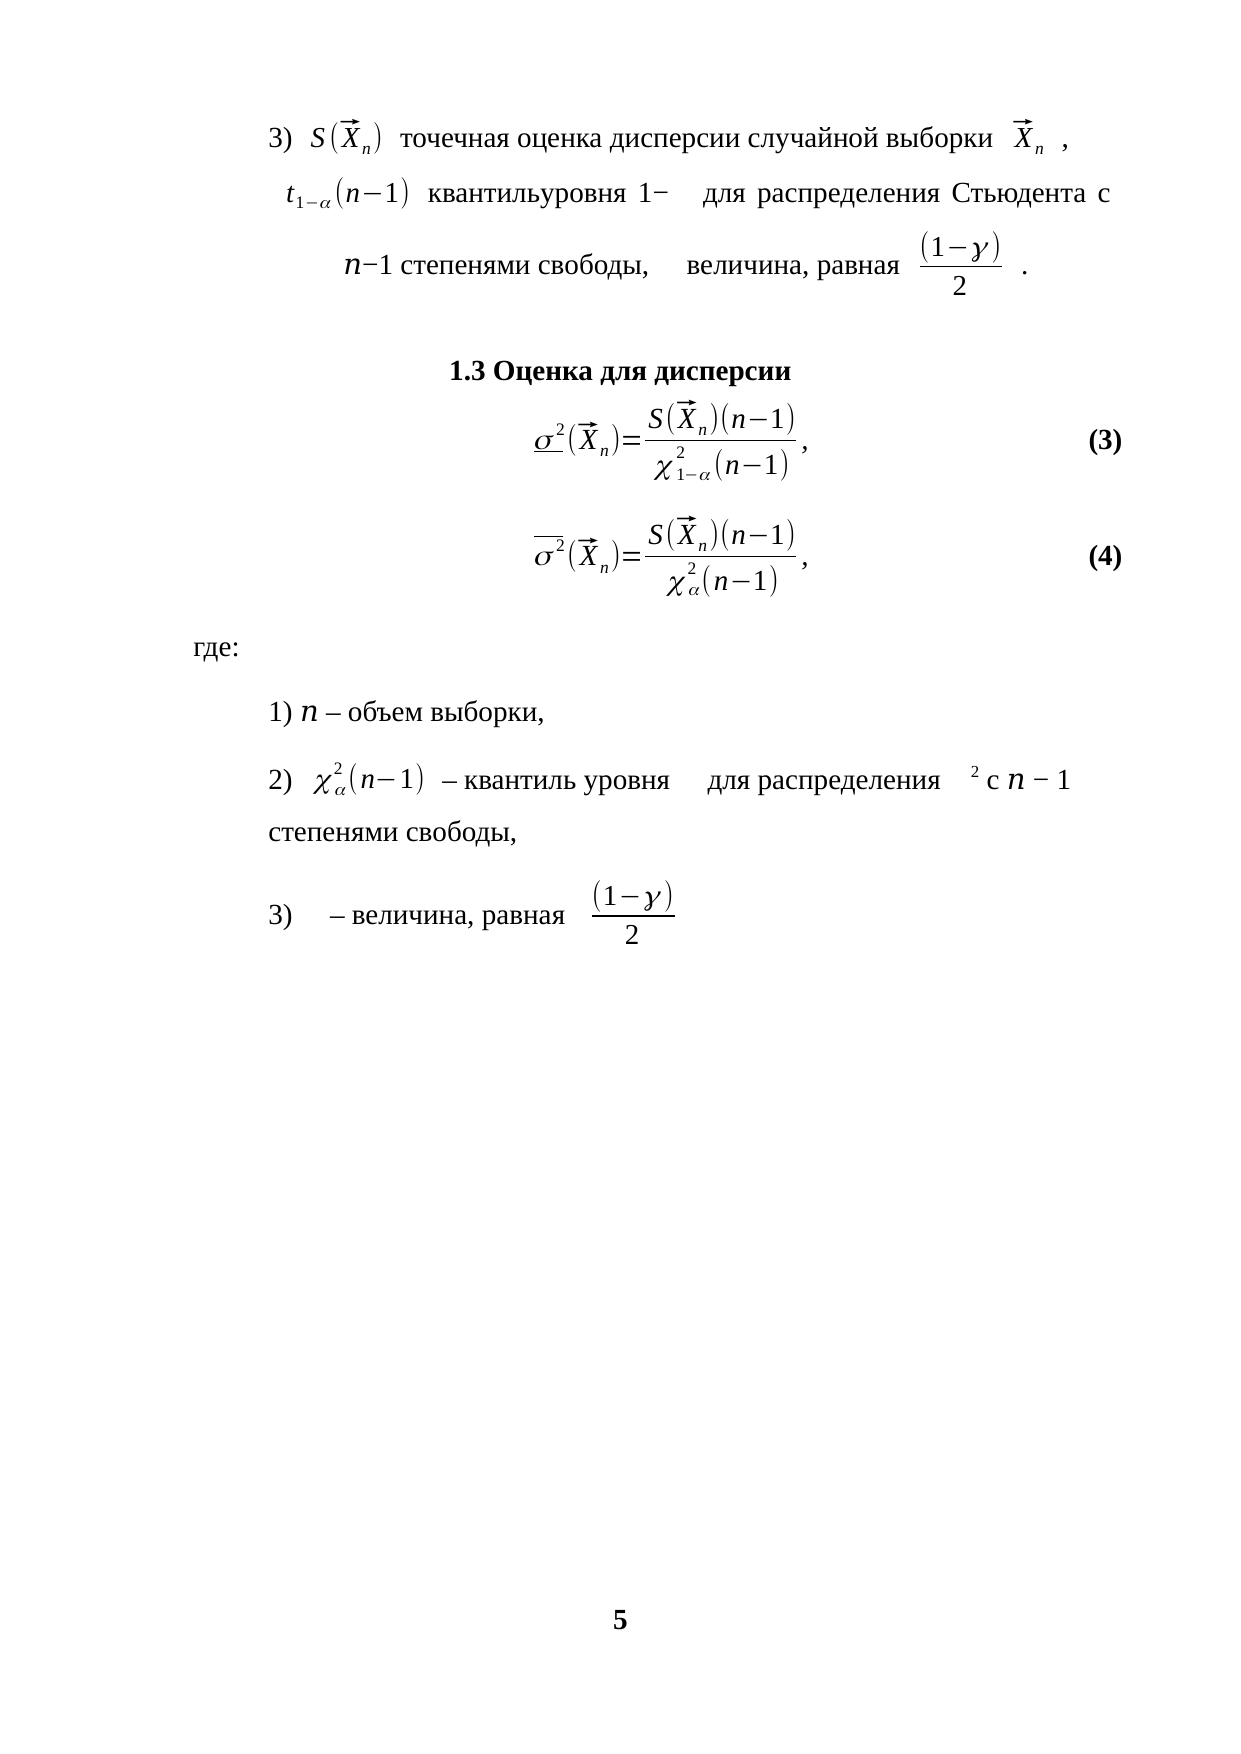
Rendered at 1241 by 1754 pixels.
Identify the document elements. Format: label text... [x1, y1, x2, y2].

list (3) [156, 399, 1122, 484]
list (4) [156, 515, 1122, 598]
text 2)– квантиль уровня 𝛼 для распределения 𝜒2 с 𝑛 − 1 степенями свободы, [118, 759, 1122, 848]
text 1) 𝑛 – объем выборки, [118, 694, 1122, 728]
text где: [118, 629, 1122, 663]
subtitle 1.3 Оценка для дисперсии [118, 353, 1122, 386]
text 3) 𝛼 – величина, равная [118, 879, 1122, 950]
text 3)точечная оценка дисперсии случайной выборки, квантильуровня 1−𝛼 для распределения Стьюдента с 𝑛−1 степенями свободы, 𝛼 величина, равная. [118, 118, 1122, 301]
